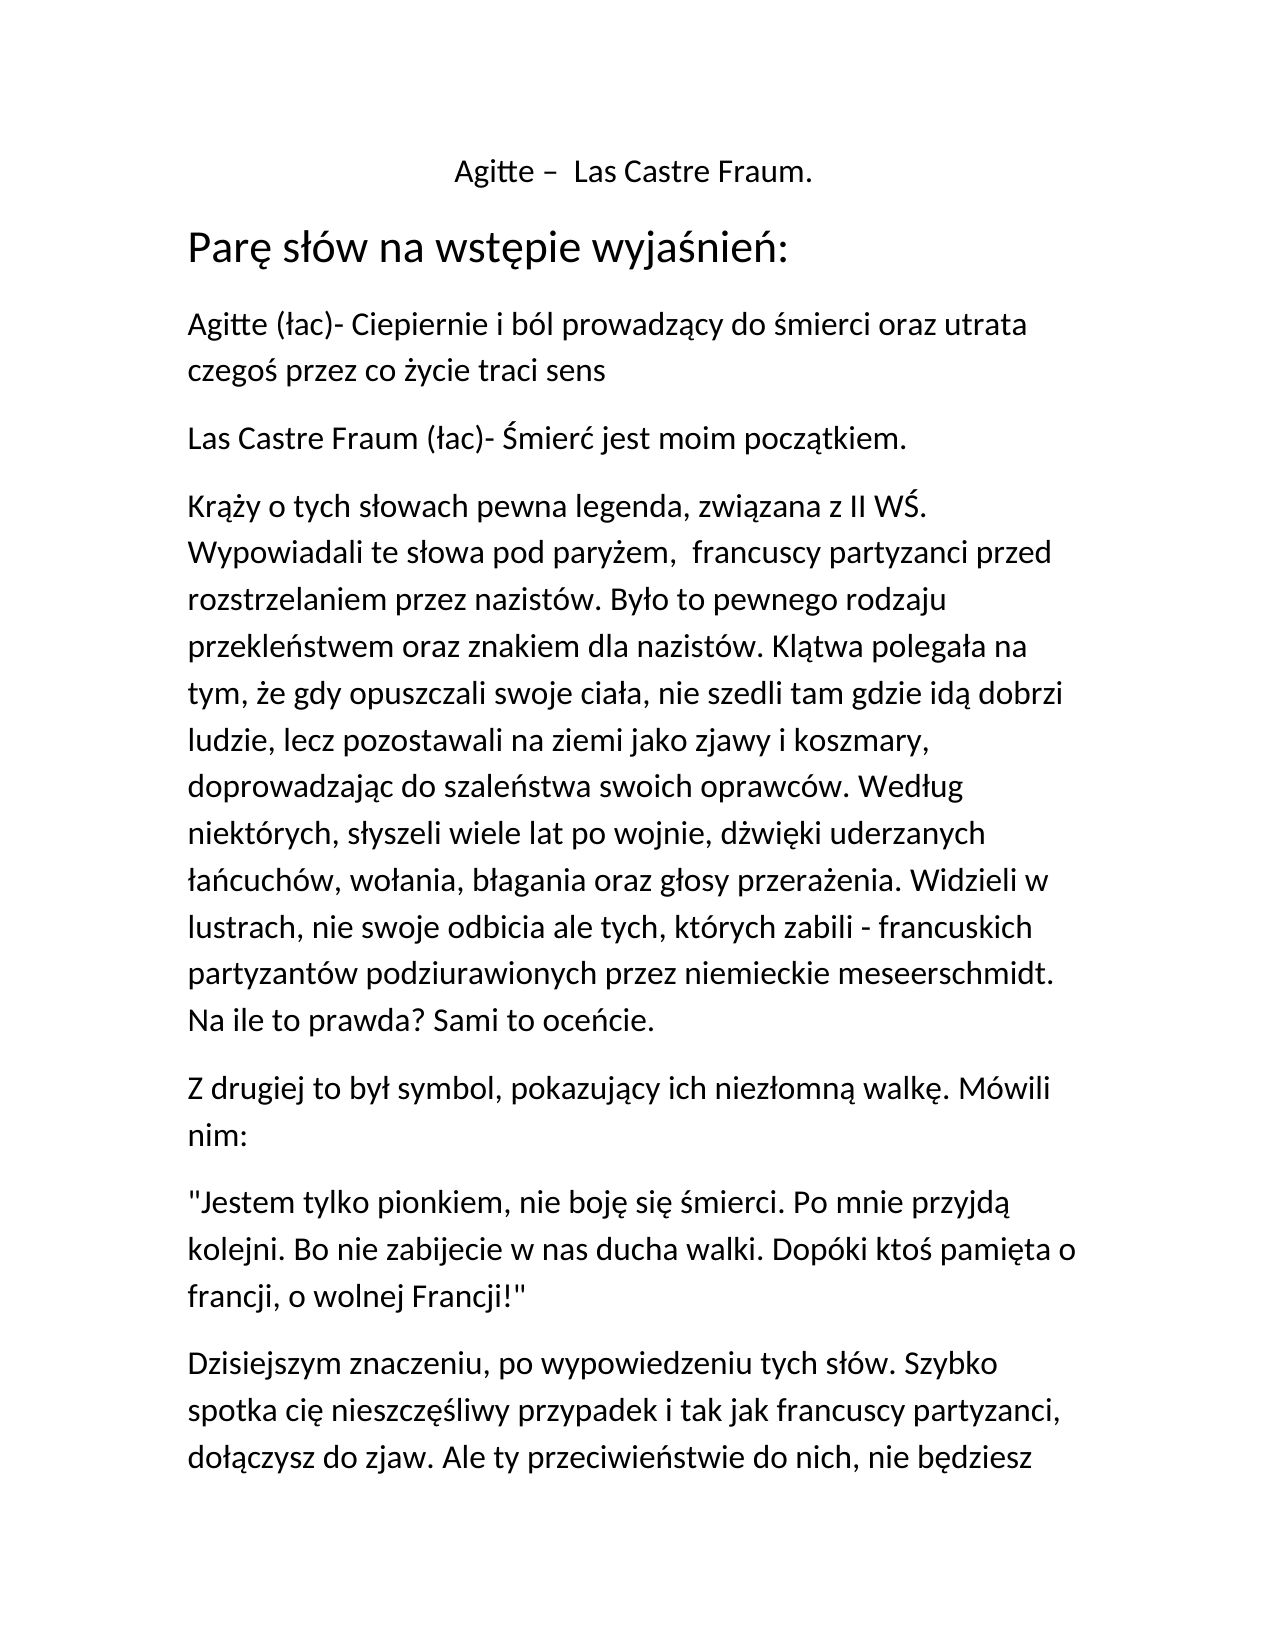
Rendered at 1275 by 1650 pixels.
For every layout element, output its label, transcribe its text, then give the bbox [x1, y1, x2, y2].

text Krąży o tych słowach pewna legenda, związana z II WŚ. Wypowiadali te słowa pod paryżem, francuscy partyzanci przed rozstrzelaniem przez nazistów. Było to pewnego rodzaju przekleństwem oraz znakiem dla nazistów. Klątwa polegała na tym, że gdy opuszczali swoje ciała, nie szedli tam gdzie idą dobrzi ludzie, lecz pozostawali na ziemi jako zjawy i koszmary, doprowadzając do szaleństwa swoich oprawców. Według niektórych, słyszeli wiele lat po wojnie, dżwięki uderzanych łańcuchów, wołania, błagania oraz głosy przerażenia. Widzieli w lustrach, nie swoje odbicia ale tych, których zabili - francuskich partyzantów podziurawionych przez niemieckie meseerschmidt. Na ile to prawda? Sami to oceńcie. [187, 485, 1087, 1040]
text Agitte (łac)- Ciepiernie i ból prowadzący do śmierci oraz utrata czegoś przez co życie traci sens [187, 303, 1087, 390]
text Dzisiejszym znaczeniu, po wypowiedzeniu tych słów. Szybko spotka cię nieszczęśliwy przypadek i tak jak francuscy partyzanci, dołączysz do zjaw. Ale ty przeciwieństwie do nich, nie będziesz [187, 1342, 1087, 1477]
text Parę słów na wstępie wyjaśnień: [187, 218, 1087, 273]
text Las Castre Fraum (łac)- Śmierć jest moim początkiem. [187, 417, 1087, 458]
text Z drugiej to był symbol, pokazujący ich niezłomną walkę. Mówili nim: [187, 1067, 1087, 1154]
text Agitte – Las Castre Fraum. [187, 150, 1087, 191]
text "Jestem tylko pionkiem, nie boję się śmierci. Po mnie przyjdą kolejni. Bo nie zabijecie w nas ducha walki. Dopóki ktoś pamięta o francji, o wolnej Francji!" [187, 1181, 1087, 1315]
